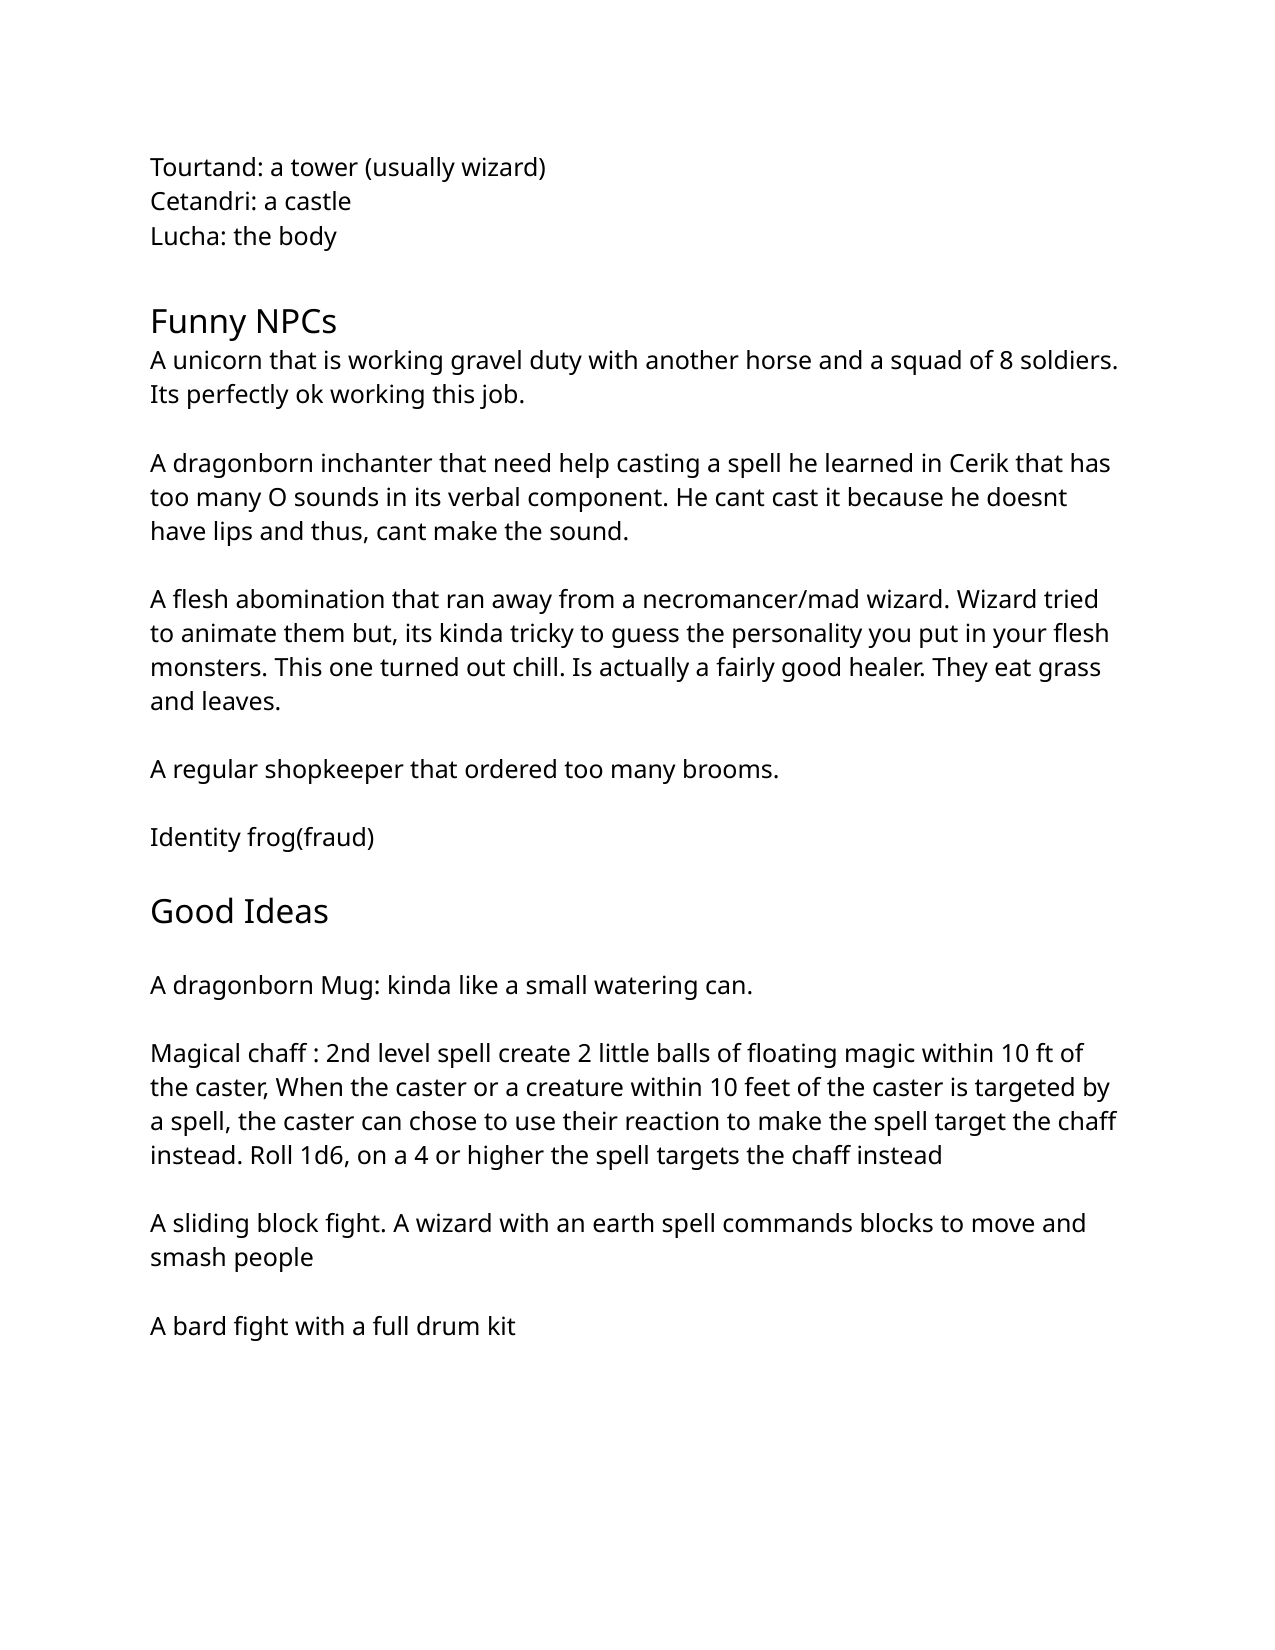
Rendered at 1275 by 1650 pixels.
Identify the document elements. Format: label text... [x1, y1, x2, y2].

text A regular shopkeeper that ordered too many brooms. [150, 752, 1125, 786]
text Funny NPCs [150, 298, 1125, 343]
text A unicorn that is working gravel duty with another horse and a squad of 8 soldiers. Its perfectly ok working this job. [150, 343, 1125, 411]
text Tourtand: a tower (usually wizard) [150, 150, 1125, 184]
text Lucha: the body [150, 218, 1125, 252]
text Good Ideas [150, 888, 1125, 933]
text Cetandri: a castle [150, 184, 1125, 218]
text A flesh abomination that ran away from a necromancer/mad wizard. Wizard tried to animate them but, its kinda tricky to guess the personality you put in your flesh monsters. This one turned out chill. Is actually a fairly good healer. They eat grass and leaves. [150, 581, 1125, 718]
text Magical chaff : 2nd level spell create 2 little balls of floating magic within 10 ft of the caster, When the caster or a creature within 10 feet of the caster is targeted by a spell, the caster can chose to use their reaction to make the spell target the chaff instead. Roll 1d6, on a 4 or higher the spell targets the chaff instead [150, 1036, 1125, 1172]
text A sliding block fight. A wizard with an earth spell commands blocks to move and smash people [150, 1206, 1125, 1274]
text A dragonborn inchanter that need help casting a spell he learned in Cerik that has too many O sounds in its verbal component. He cant cast it because he doesnt have lips and thus, cant make the sound. [150, 445, 1125, 547]
text A dragonborn Mug: kinda like a small watering can. [150, 967, 1125, 1002]
text Identity frog(fraud) [150, 820, 1125, 854]
text A bard fight with a full drum kit [150, 1308, 1125, 1342]
